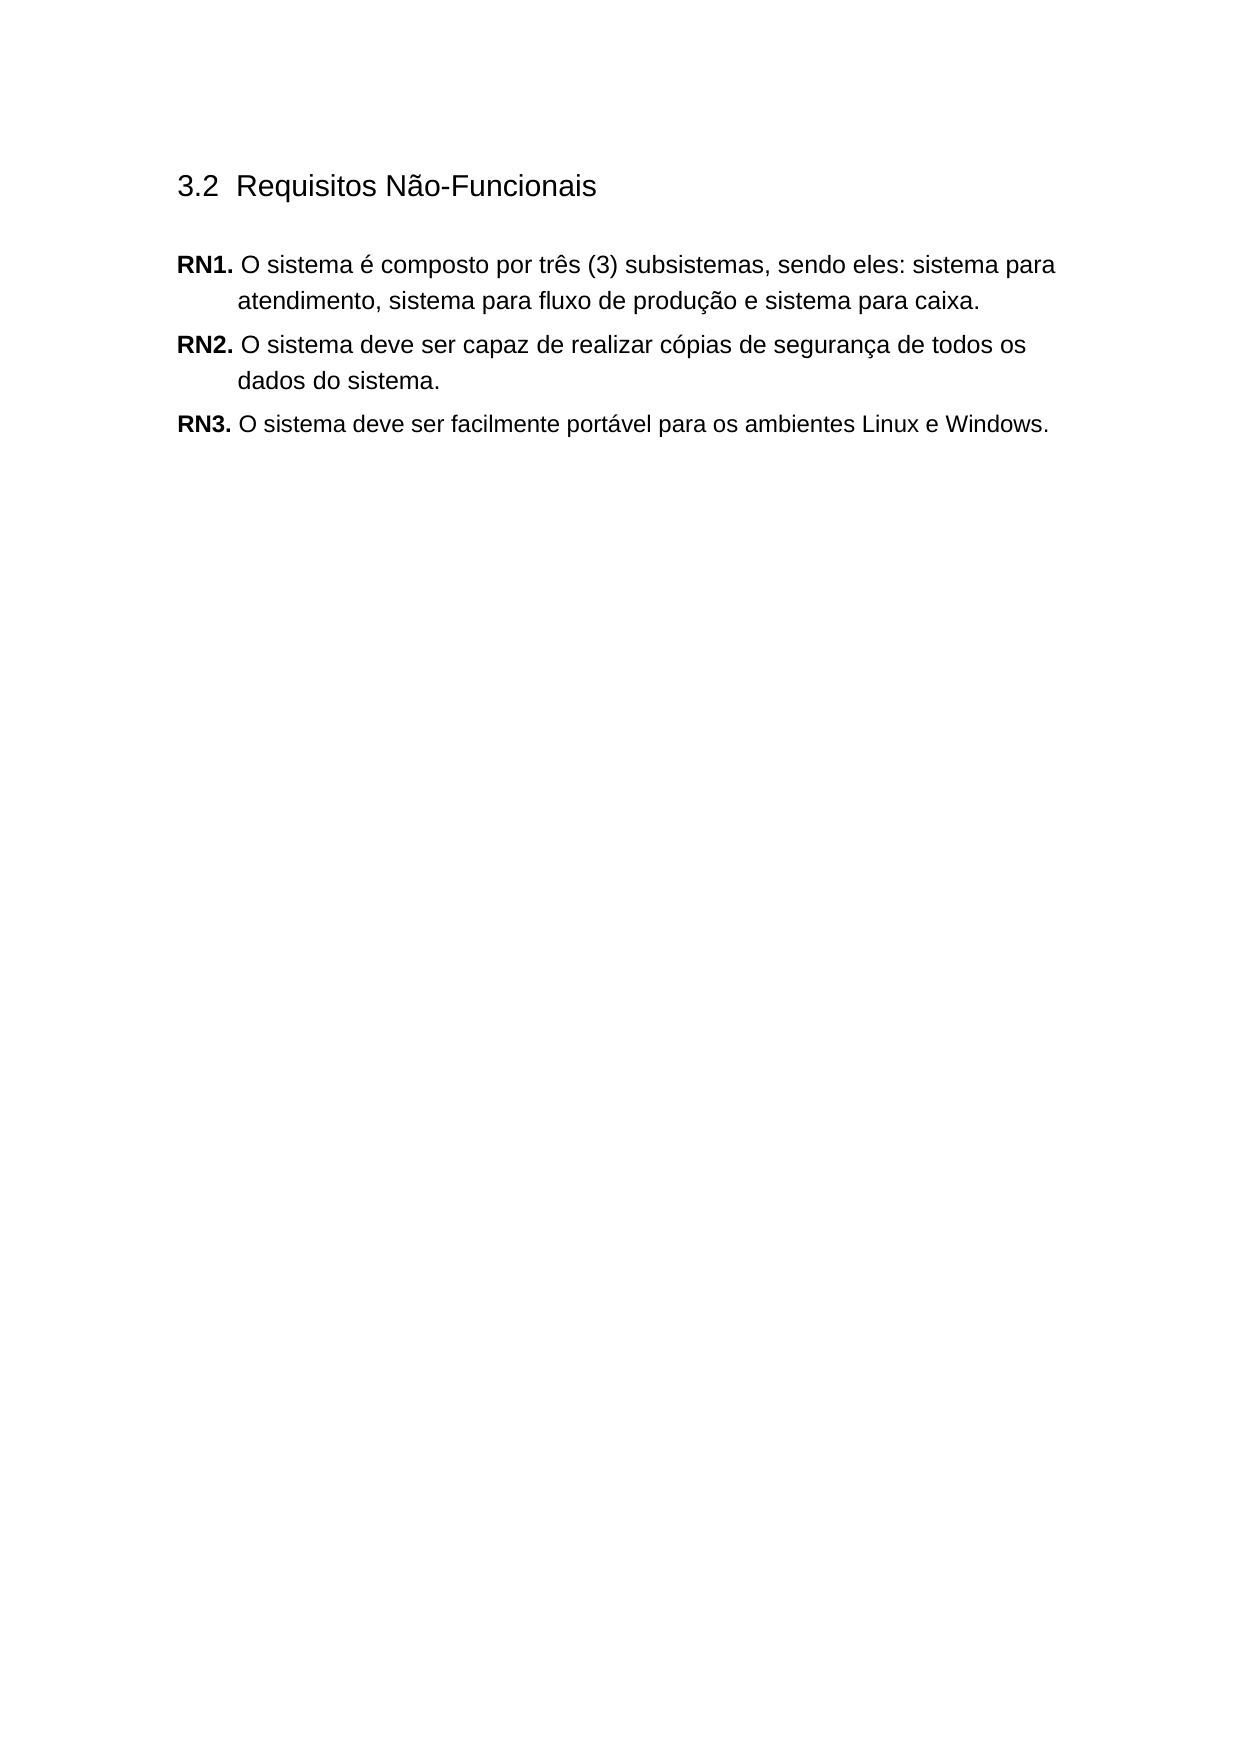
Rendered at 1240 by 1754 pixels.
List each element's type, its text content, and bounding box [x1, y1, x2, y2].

text 3.2 Requisitos Não-Funcionais [177, 168, 1064, 203]
text RN3. O sistema deve ser facilmente portável para os ambientes Linux e Windows. [177, 409, 1064, 437]
text RN2. O sistema deve ser capaz de realizar cópias de segurança de todos os dados do sistema. [177, 330, 1060, 395]
text RN1. O sistema é composto por três (3) subsistemas, sendo eles: sistema para atendimento, sistema para fluxo de produção e sistema para caixa. [177, 250, 1060, 315]
